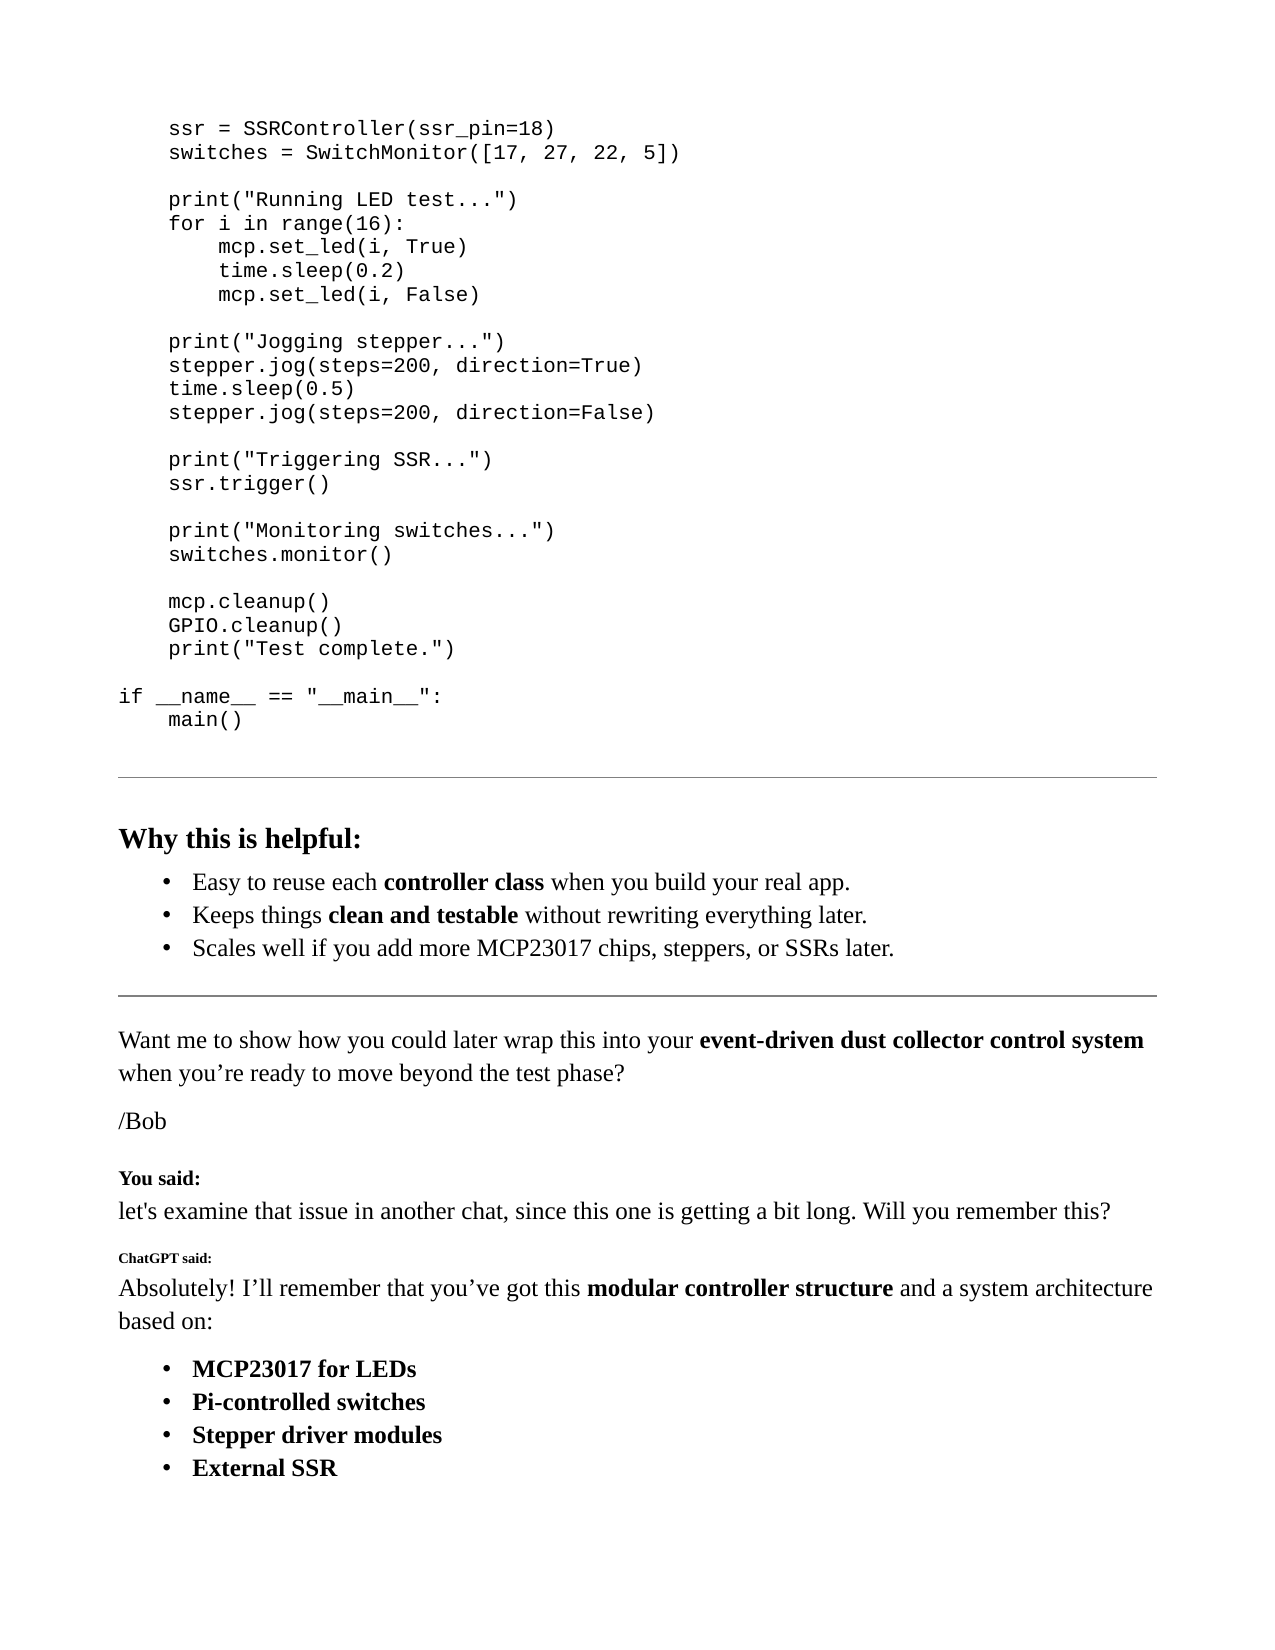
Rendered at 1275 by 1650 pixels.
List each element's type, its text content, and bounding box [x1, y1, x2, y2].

text print("Running LED test...") [118, 189, 1157, 213]
subtitle ChatGPT said: [118, 1250, 1157, 1267]
list Keeps things clean and testable without rewriting everything later. [162, 900, 1157, 929]
list Easy to reuse each controller class when you build your real app. [162, 867, 1157, 896]
text ssr.trigger() [118, 473, 1157, 496]
text print("Triggering SSR...") [118, 449, 1157, 473]
text mcp.set_led(i, True) [118, 236, 1157, 260]
text print("Jogging stepper...") [118, 331, 1157, 354]
text time.sleep(0.2) [118, 260, 1157, 284]
list External SSR [162, 1453, 1157, 1482]
text for i in range(16): [118, 213, 1157, 236]
text switches.monitor() [118, 544, 1157, 567]
text print("Monitoring switches...") [118, 520, 1157, 544]
text mcp.set_led(i, False) [118, 284, 1157, 307]
text Want me to show how you could later wrap this into your event-driven dust collector control system when you’re ready to move beyond the test phase? [118, 1025, 1157, 1087]
text let's examine that issue in another chat, since this one is getting a bit long. Will you remember this? [118, 1196, 1157, 1225]
list Pi-controlled switches [162, 1387, 1157, 1416]
text main() [118, 709, 1157, 733]
list MCP23017 for LEDs [162, 1354, 1157, 1382]
text switches = SwitchMonitor([17, 27, 22, 5]) [118, 142, 1157, 165]
text stepper.jog(steps=200, direction=False) [118, 402, 1157, 426]
text stepper.jog(steps=200, direction=True) [118, 354, 1157, 378]
list Stepper driver modules [162, 1420, 1157, 1448]
subtitle You said: [118, 1166, 1157, 1190]
subtitle Why this is helpful: [118, 821, 1157, 855]
list Scales well if you add more MCP23017 chips, steppers, or SSRs later. [162, 933, 1157, 962]
text mcp.cleanup() [118, 591, 1157, 615]
text print("Test complete.") [118, 638, 1157, 662]
text /Bob [118, 1106, 1157, 1134]
text ssr = SSRController(ssr_pin=18) [118, 118, 1157, 142]
text if __name__ == "__main__": [118, 686, 1157, 709]
text Absolutely! I’ll remember that you’ve got this modular controller structure and a system architecture based on: [118, 1273, 1157, 1335]
text time.sleep(0.5) [118, 378, 1157, 402]
text GPIO.cleanup() [118, 615, 1157, 638]
